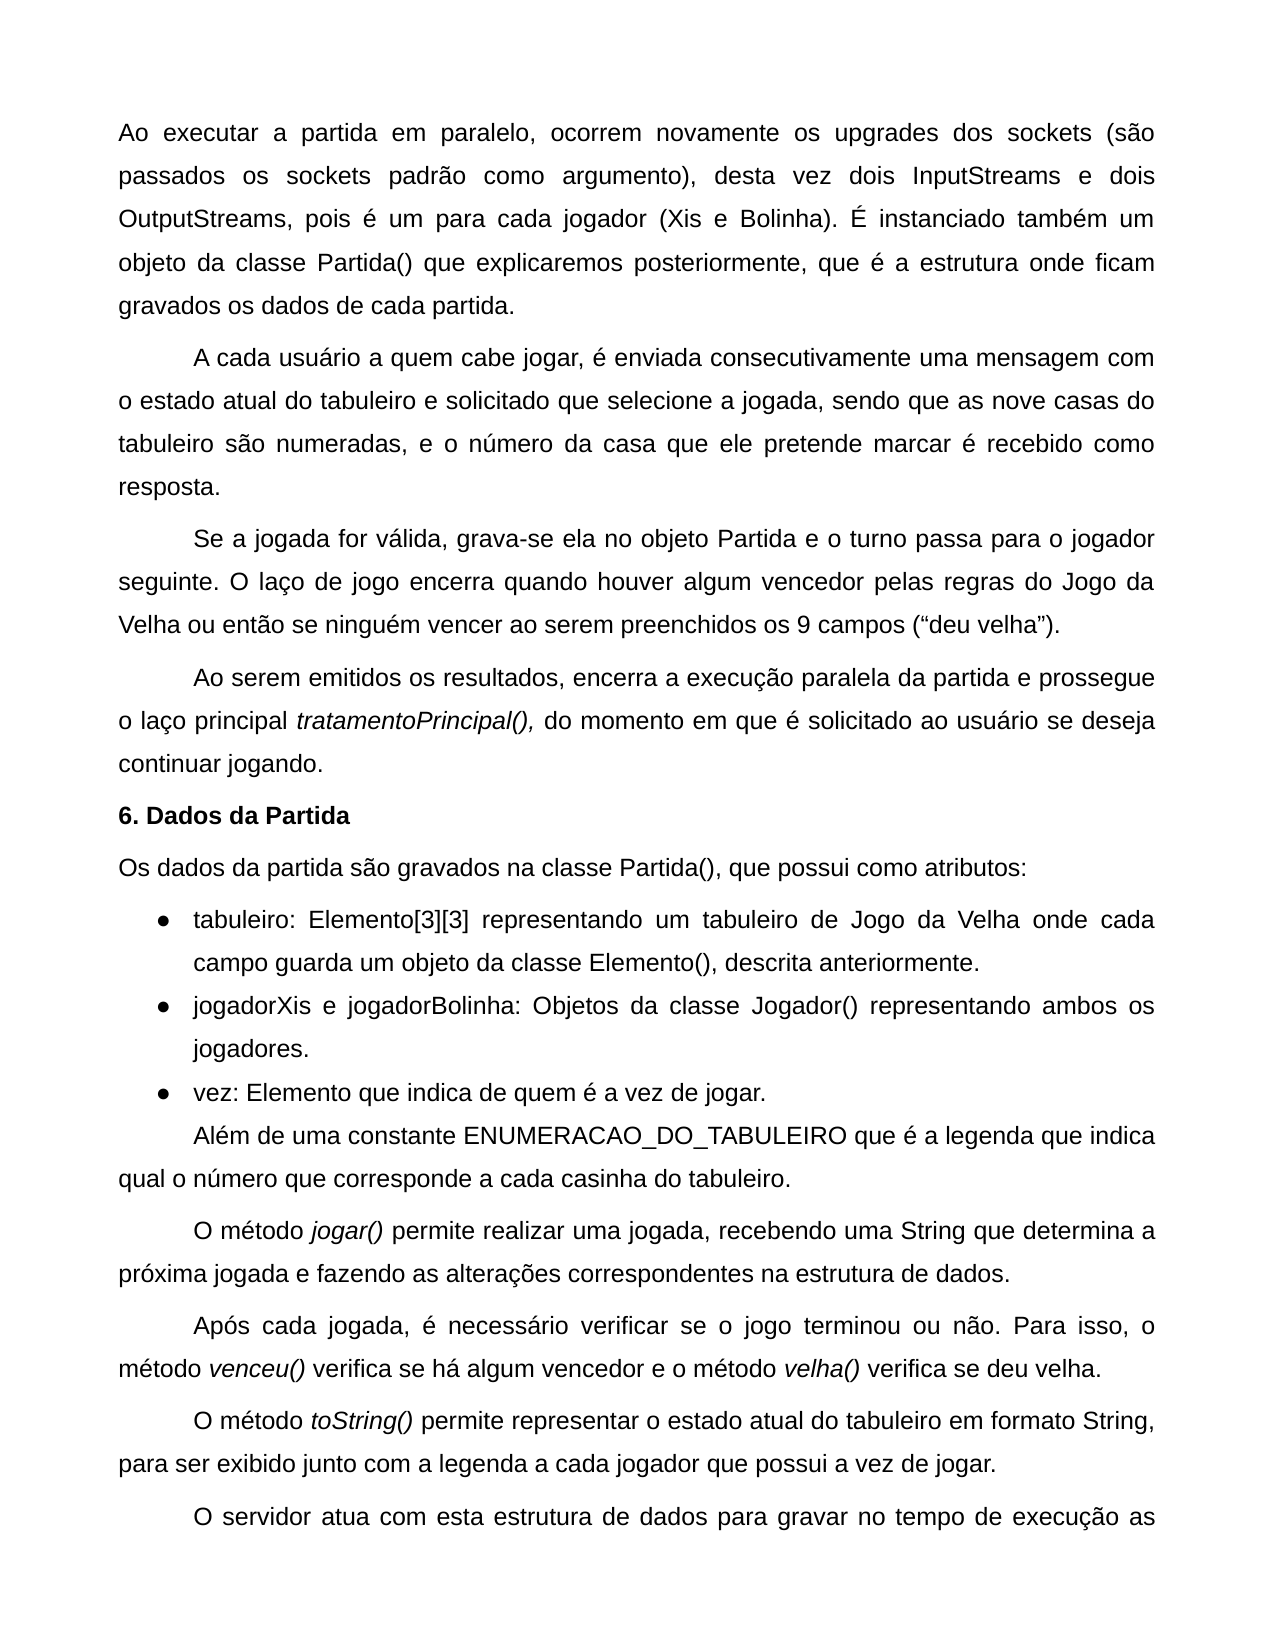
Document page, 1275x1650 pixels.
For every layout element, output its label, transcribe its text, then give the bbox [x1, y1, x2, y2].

text Ao serem emitidos os resultados, encerra a execução paralela da partida e prossegue o laço principal tratamentoPrincipal(), do momento em que é solicitado ao usuário se deseja continuar jogando. [118, 662, 1157, 777]
text A cada usuário a quem cabe jogar, é enviada consecutivamente uma mensagem com o estado atual do tabuleiro e solicitado que selecione a jogada, sendo que as nove casas do tabuleiro são numeradas, e o número da casa que ele pretende marcar é recebido como resposta. [118, 343, 1157, 501]
text O método toString() permite representar o estado atual do tabuleiro em formato String, para ser exibido junto com a legenda a cada jogador que possui a vez de jogar. [118, 1406, 1157, 1478]
text O servidor atua com esta estrutura de dados para gravar no tempo de execução as [118, 1501, 1157, 1530]
list vez: Elemento que indica de quem é a vez de jogar. [156, 1077, 1157, 1106]
text Além de uma constante ENUMERACAO_DO_TABULEIRO que é a legenda que indica qual o número que corresponde a cada casinha do tabuleiro. [118, 1121, 1157, 1192]
text Se a jogada for válida, grava-se ela no objeto Partida e o turno passa para o jogador seguinte. O laço de jogo encerra quando houver algum vencedor pelas regras do Jogo da Velha ou então se ninguém vencer ao serem preenchidos os 9 campos (“deu velha”). [118, 524, 1157, 639]
text Ao executar a partida em paralelo, ocorrem novamente os upgrades dos sockets (são passados os sockets padrão como argumento), desta vez dois InputStreams e dois OutputStreams, pois é um para cada jogador (Xis e Bolinha). É instanciado também um objeto da classe Partida() que explicaremos posteriormente, que é a estrutura onde ficam gravados os dados de cada partida. [118, 118, 1157, 319]
list tabuleiro: Elemento[3][3] representando um tabuleiro de Jogo da Velha onde cada campo guarda um objeto da classe Elemento(), descrita anteriormente. [156, 905, 1157, 977]
text O método jogar() permite realizar uma jogada, recebendo uma String que determina a próxima jogada e fazendo as alterações correspondentes na estrutura de dados. [118, 1216, 1157, 1288]
text Após cada jogada, é necessário verificar se o jogo terminou ou não. Para isso, o método venceu() verifica se há algum vencedor e o método velha() verifica se deu velha. [118, 1311, 1157, 1383]
list jogadorXis e jogadorBolinha: Objetos da classe Jogador() representando ambos os jogadores. [156, 991, 1157, 1063]
text Os dados da partida são gravados na classe Partida(), que possui como atributos: [118, 853, 1157, 882]
text 6. Dados da Partida [118, 801, 1157, 829]
